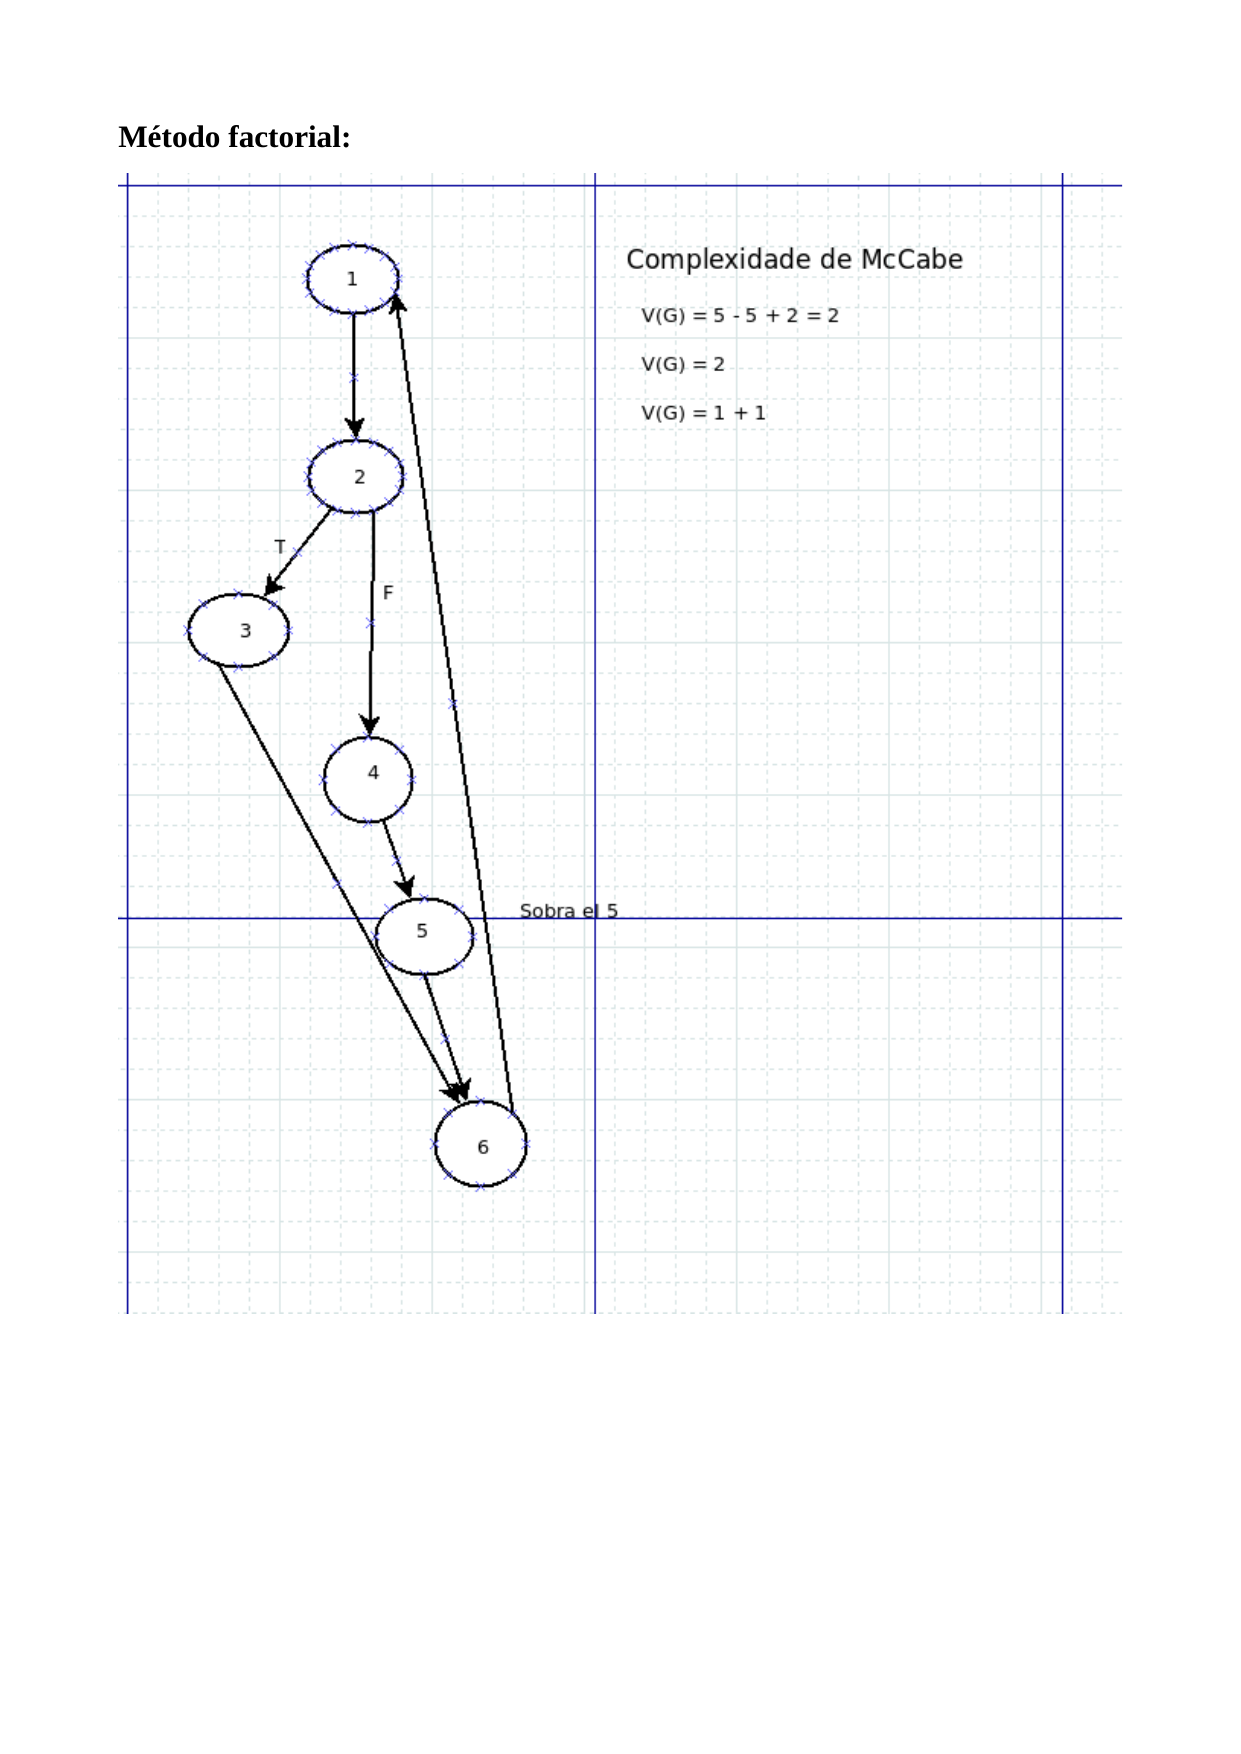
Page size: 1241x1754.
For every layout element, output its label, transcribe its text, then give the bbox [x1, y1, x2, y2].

text Método factorial: [118, 118, 1122, 154]
picture [118, 173, 1123, 1314]
